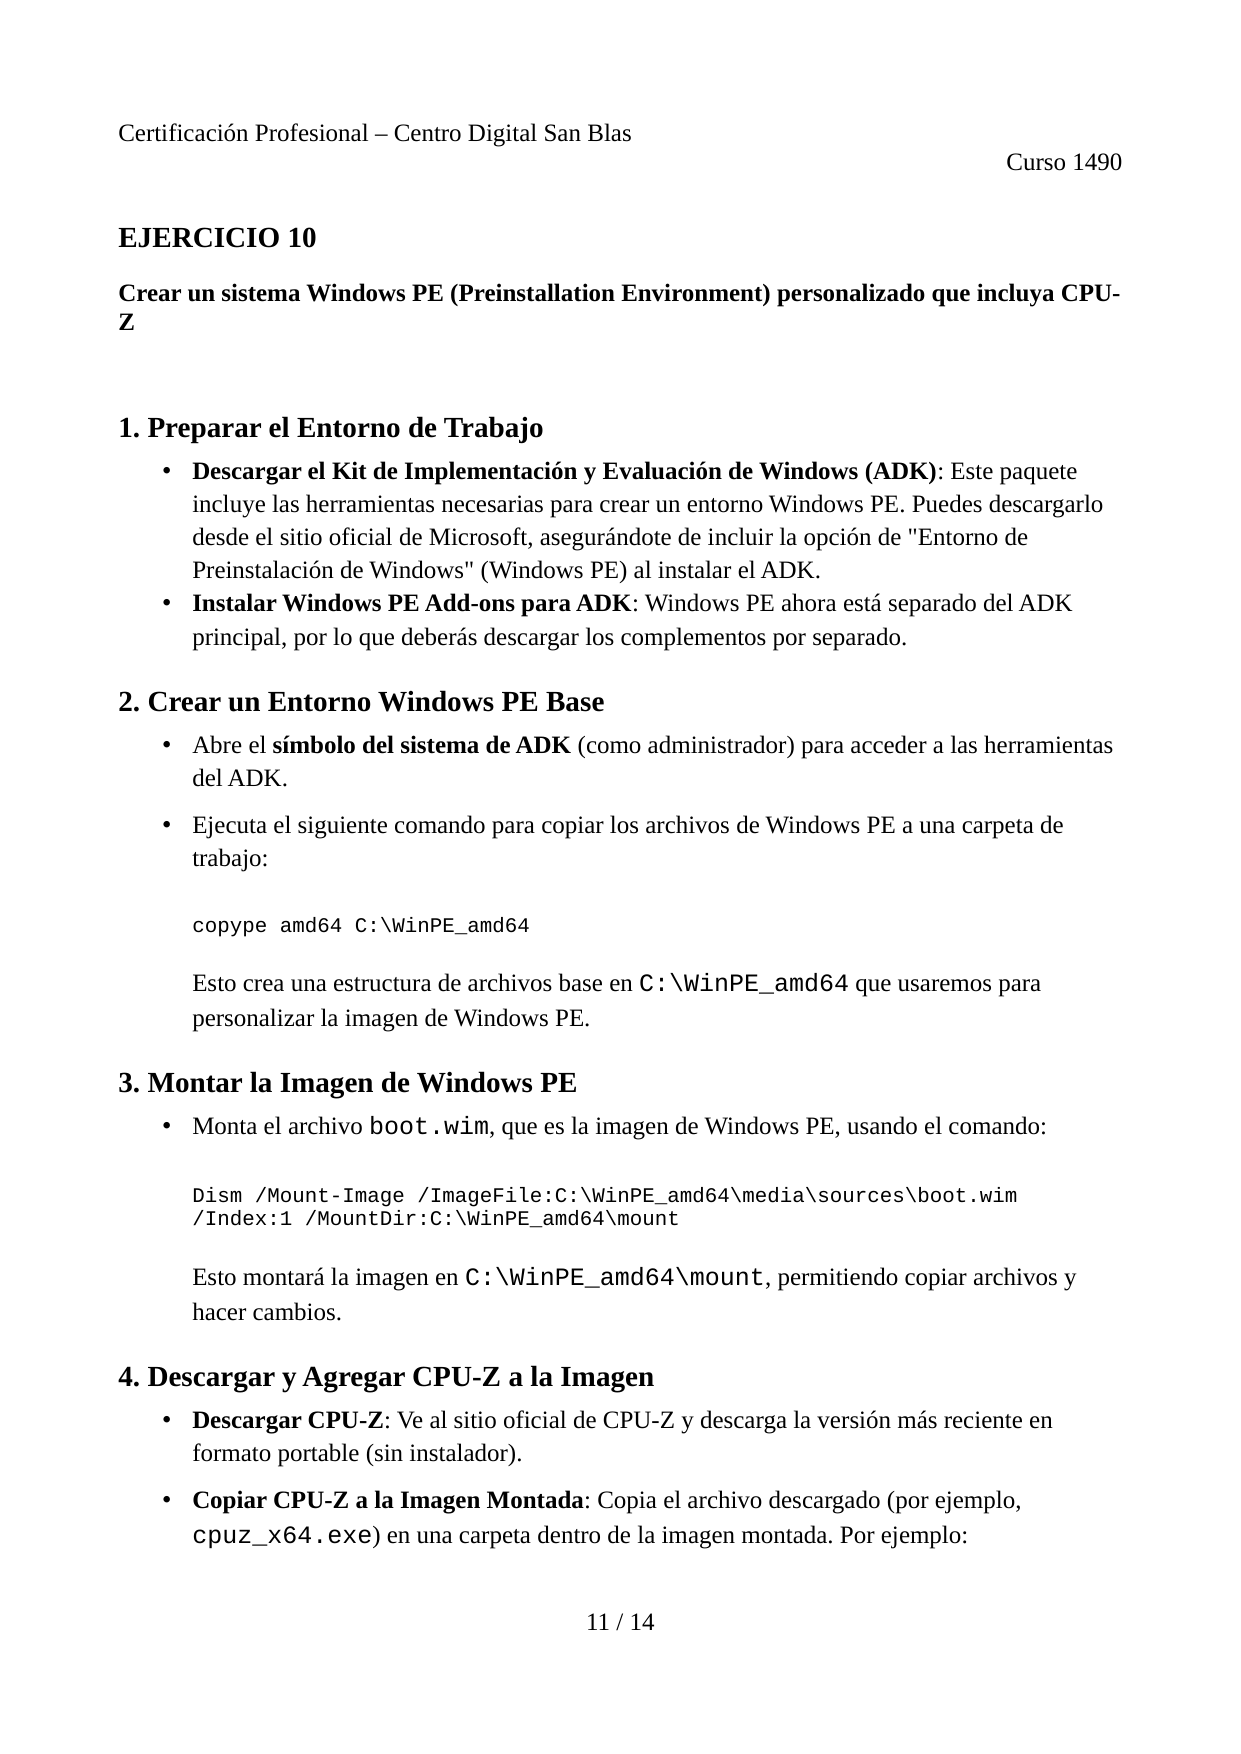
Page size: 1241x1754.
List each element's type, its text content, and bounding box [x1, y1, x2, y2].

list copype amd64 C:\WinPE_amd64 [162, 915, 1122, 938]
list Copiar CPU-Z a la Imagen Montada: Copia el archivo descargado (por ejemplo, cpuz_x64.exe) en una carpeta dentro de la imagen montada. Por ejemplo: [162, 1486, 1122, 1551]
subtitle EJERCICIO 10 [118, 220, 1122, 253]
list Monta el archivo boot.wim, que es la imagen de Windows PE, usando el comando: [162, 1111, 1122, 1142]
list Abre el símbolo del sistema de ADK (como administrador) para acceder a las herramientas del ADK. [162, 730, 1122, 792]
subtitle Crear un sistema Windows PE (Preinstallation Environment) personalizado que incluya CPU-Z [118, 278, 1122, 336]
list Ejecuta el siguiente comando para copiar los archivos de Windows PE a una carpeta de trabajo: [162, 810, 1122, 872]
list Instalar Windows PE Add-ons para ADK: Windows PE ahora está separado del ADK principal, por lo que deberás descargar los complementos por separado. [162, 588, 1122, 650]
subtitle 2. Crear un Entorno Windows PE Base [118, 684, 1122, 717]
list Descargar el Kit de Implementación y Evaluación de Windows (ADK): Este paquete incluye las herramientas necesarias para crear un entorno Windows PE. Puedes descargarlo desde el sitio oficial de Microsoft, asegurándote de incluir la opción de "Entorno de Preinstalación de Windows" (Windows PE) al instalar el ADK. [162, 456, 1122, 584]
list Dism /Mount-Image /ImageFile:C:\WinPE_amd64\media\sources\boot.wim /Index:1 /MountDir:C:\WinPE_amd64\mount [162, 1185, 1122, 1232]
subtitle 1. Preparar el Entorno de Trabajo [118, 410, 1122, 444]
list Descargar CPU-Z: Ve al sitio oficial de CPU-Z y descarga la versión más reciente en formato portable (sin instalador). [162, 1405, 1122, 1467]
subtitle 4. Descargar y Agregar CPU-Z a la Imagen [118, 1359, 1122, 1392]
subtitle 3. Montar la Imagen de Windows PE [118, 1065, 1122, 1099]
list Esto montará la imagen en C:\WinPE_amd64\mount, permitiendo copiar archivos y hacer cambios. [162, 1262, 1122, 1325]
list Esto crea una estructura de archivos base en C:\WinPE_amd64 que usaremos para personalizar la imagen de Windows PE. [162, 968, 1122, 1032]
